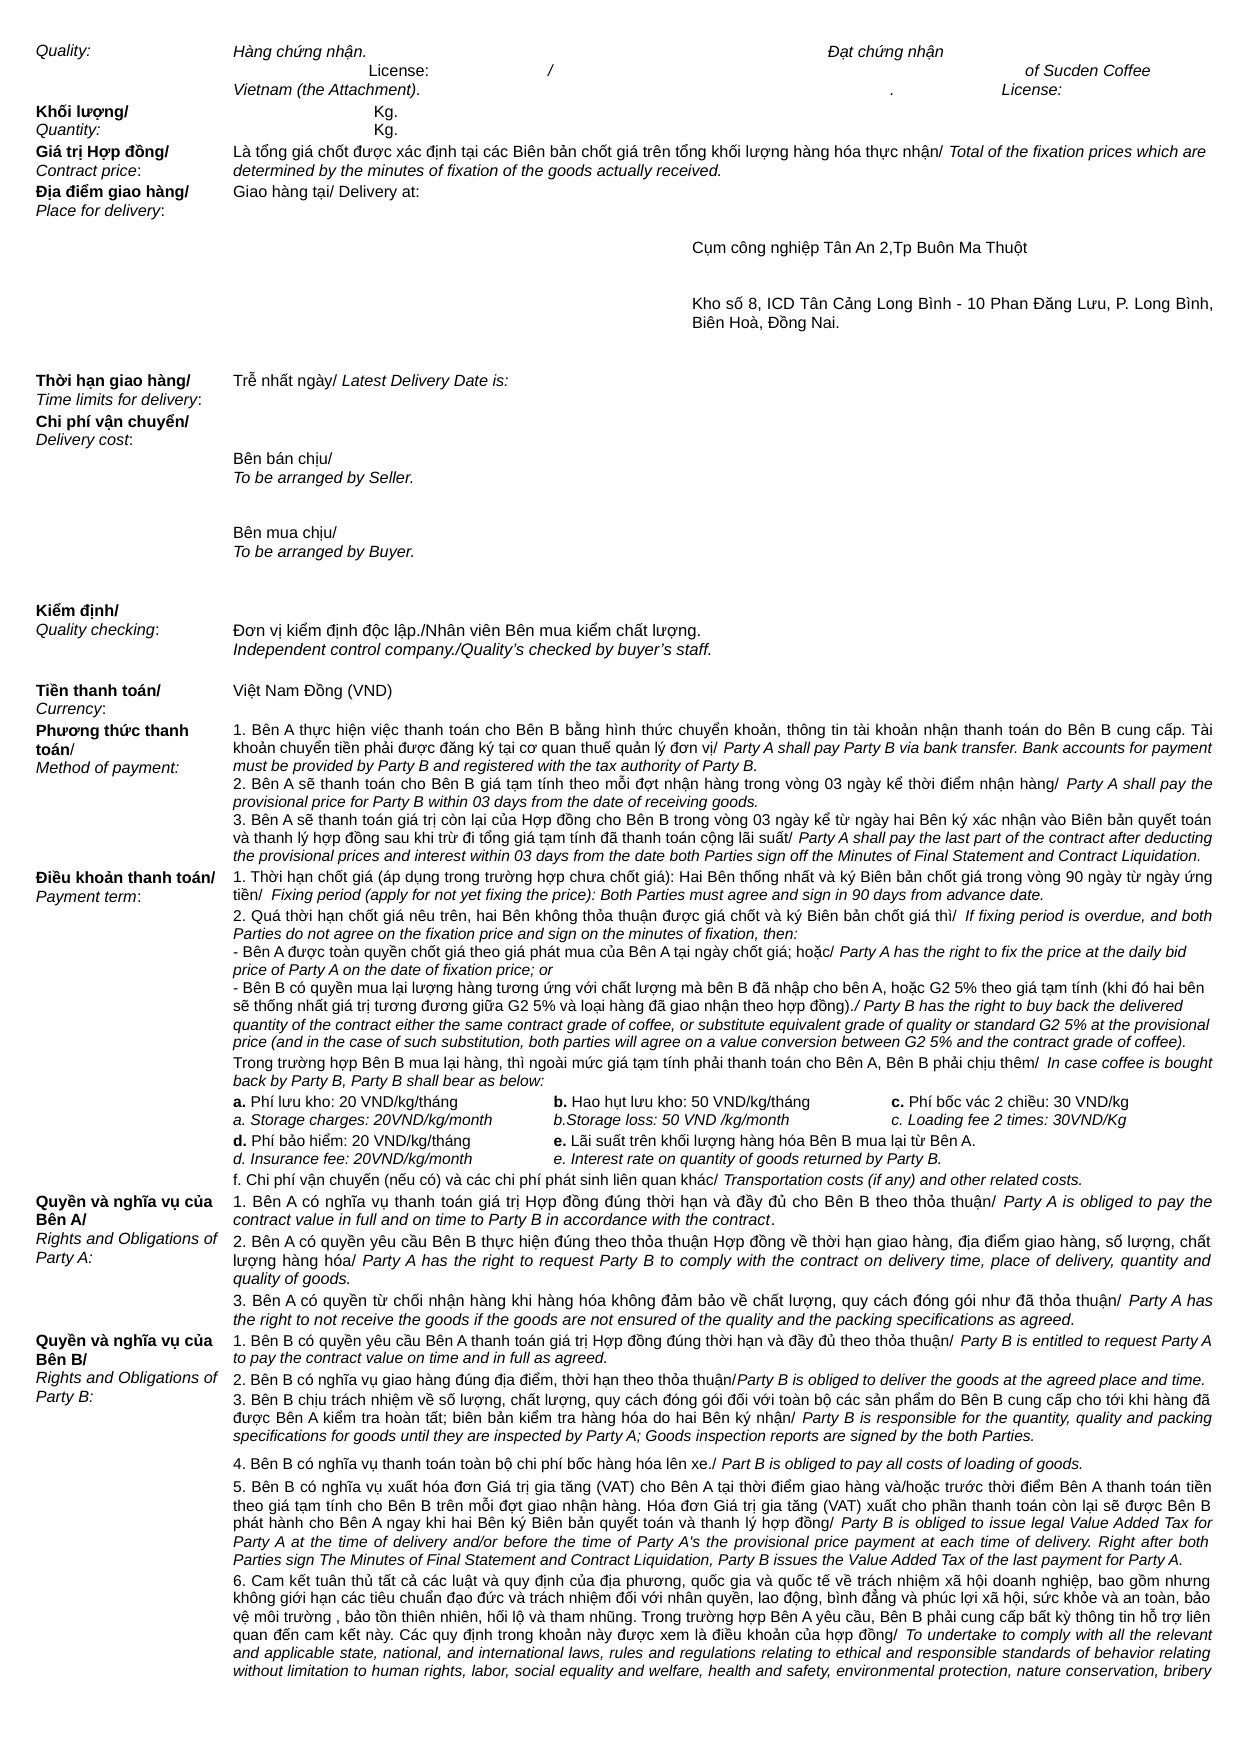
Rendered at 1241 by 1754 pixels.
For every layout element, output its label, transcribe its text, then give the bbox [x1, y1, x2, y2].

table_cell Kiểm định/ Quality checking: [34, 600, 231, 679]
table_cell 3. Bên A có quyền từ chối nhận hàng khi hàng hóa không đảm bảo về chất lượng, quy cách đóng gói như đã thỏa thuận/ Party A has the right to not receive the goods if the goods are not ensured of the quality and the packing specifications as agreed. [231, 1290, 1216, 1330]
table_cell <get_date(o.deadline_date)> [690, 370, 1216, 410]
table_cell 1. Bên A thực hiện việc thanh toán cho Bên B bằng hình thức chuyển khoản, thông tin tài khoản nhận thanh toán do Bên B cung cấp. Tài khoản chuyển tiền phải được đăng ký tại cơ quan thuế quản lý đơn vị/ Party A shall pay Party B via bank transfer. Bank accounts for payment must be provided by Party B and registered with the tax authority of Party B. 2. Bên A sẽ thanh toán cho Bên B giá tạm tính theo mỗi đợt nhận hàng trong vòng 03 ngày kể thời điểm nhận hàng/ Party A shall pay the provisional price for Party B within 03 days from the date of receiving goods. 3. Bên A sẽ thanh toán giá trị còn lại của Hợp đồng cho Bên B trong vòng 03 ngày kể từ ngày hai Bên ký xác nhận vào Biên bản quyết toán và thanh lý hợp đồng sau khi trừ đi tổng giá tạm tính đã thanh toán cộng lãi suất/ Party A shall pay the last part of the contract after deducting the provisional prices and interest within 03 days from the date both Parties sign off the Minutes of Final Statement and Contract Liquidation. [231, 720, 1216, 867]
table_cell 1. Bên A có nghĩa vụ thanh toán giá trị Hợp đồng đúng thời hạn và đầy đủ cho Bên B theo thỏa thuận/ Party A is obliged to pay the contract value in full and on time to Party B in accordance with the contract. [231, 1191, 1216, 1231]
table_cell Là tổng giá chốt được xác định tại các Biên bản chốt giá trên tổng khối lượng hàng hóa thực nhận/ Total of the fixation prices which are determined by the minutes of fixation of the goods actually received. [231, 141, 1216, 181]
table_cell d. Phí bảo hiểm: 20 VND/kg/tháng d. Insurance fee: 20VND/kg/month [231, 1131, 552, 1169]
table_cell Khối lượng/ Quantity: [34, 100, 231, 141]
table_cell 3. Bên B chịu trách nhiệm về số lượng, chất lượng, quy cách đóng gói đối với toàn bộ các sản phẩm do Bên B cung cấp cho tới khi hàng đã được Bên A kiểm tra hoàn tất; biên bản kiểm tra hàng hóa do hai Bên ký nhận/ Party B is responsible for the quantity, quality and packing specifications for goods until they are inspected by Party A; Goods inspection reports are signed by the both Parties. [231, 1390, 1216, 1453]
table_cell 1. Thời hạn chốt giá (áp dụng trong trường hợp chưa chốt giá): Hai Bên thống nhất và ký Biên bản chốt giá trong vòng 90 ngày từ ngày ứng tiền/ Fixing period (apply for not yet fixing the price): Both Parties must agree and sign in 90 days from advance date. [231, 867, 1216, 906]
table_cell Kg. <o.contract_line and o.contract_line[0].packing_id.vn_description or ''> Kg. <o.contract_line and o.contract_line[0].packing_id.en_description or ''> [372, 100, 1216, 141]
table_cell a. Phí lưu kho: 20 VND/kg/tháng a. Storage charges: 20VND/kg/month [231, 1092, 552, 1131]
table_cell Quyền và nghĩa vụ của Bên B/ Rights and Obligations of Party B: [34, 1330, 231, 1681]
table_cell Quality: [34, 40, 231, 100]
table_cell 2. Bên A có quyền yêu cầu Bên B thực hiện đúng theo thỏa thuận Hợp đồng về thời hạn giao hàng, địa điểm giao hàng, số lượng, chất lượng hàng hóa/ Party A has the right to request Party B to comply with the contract on delivery time, place of delivery, quantity and quality of goods. [231, 1231, 1216, 1289]
table_cell 2. Quá thời hạn chốt giá nêu trên, hai Bên không thỏa thuận được giá chốt và ký Biên bản chốt giá thì/ If fixing period is overdue, and both Parties do not agree on the fixation price and sign on the minutes of fixation, then: - Bên A được toàn quyền chốt giá theo giá phát mua của Bên A tại ngày chốt giá; hoặc/ Party A has the right to fix the price at the daily bid price of Party A on the date of fixation price; or - Bên B có quyền mua lại lượng hàng tương ứng với chất lượng mà bên B đã nhập cho bên A, hoặc G2 5% theo giá tạm tính (khi đó hai bên sẽ thống nhất giá trị tương đương giữa G2 5% và loại hàng đã giao nhận theo hợp đồng)./ Party B has the right to buy back the delivered quantity of the contract either the same contract grade of coffee, or substitute equivalent grade of quality or standard G2 5% at the provisional price (and in the case of such substitution, both parties will agree on a value conversion between G2 5% and the contract grade of coffee). [231, 906, 1216, 1053]
table_cell <choose> Đơn vị kiểm định độc lập./Nhân viên Bên mua kiểm chất lượng. Independent control company./Quality’s checked by buyer’s staff. </choose> [231, 600, 1216, 679]
table_cell <o.delivery_place_id and o.delivery_place_id.name or ''> <choose> <when test="o.delivery_place_id.name == 'Factory - BMT'"> Cụm công nghiệp Tân An 2,Tp Buôn Ma Thuột </when> <when test="o.delivery_place_id.name == 'Pacorini - DN'"> Kho số 8, ICD Tân Cảng Long Bình - 10 Phan Đăng Lưu, P. Long Bình, Biên Hoà, Đồng Nai. </when> </choose> [690, 181, 1216, 370]
table_cell f. Chi phí vận chuyến (nếu có) và các chi phí phát sinh liên quan khác/ Transportation costs (if any) and other related costs. [231, 1170, 1216, 1191]
table_cell b. Hao hụt lưu kho: 50 VND/kg/tháng b.Storage loss: 50 VND /kg/month [552, 1092, 890, 1131]
table_cell <o.contract_line.product_id.contract_quality_vn> <o.crop_id.name>.<choose><if test="o.certificate_id and o.certificate_id.code =='2-in-1' "> Hàng chứng nhận. </if><if test="o.certificate_id and o.certificate_id.code !='2-in-1' "> Đạt chứng nhận <(o.certificate_id.name).split(' ')[0]></if></choose> License: <get_license(o)>/ <o.contract_line.product_id.contract_quality_en> <o.crop_id.name> of Sucden Coffee Vietnam (the Attachment).<choose><if test="o.certificate_id.id"> <o.certificate_id.name_print>.</if></choose> License: <get_license(o)> [231, 40, 1216, 100]
table_cell Chi phí vận chuyển/ Delivery cost: [34, 410, 231, 600]
table_cell Giao hàng tại/ Delivery at: [231, 181, 690, 370]
table_cell Tiền thanh toán/ Currency: [34, 679, 231, 719]
table_cell Quyền và nghĩa vụ của Bên A/ Rights and Obligations of Party A: [34, 1191, 231, 1330]
table_cell 6. Cam kết tuân thủ tất cả các luật và quy định của địa phương, quốc gia và quốc tế về trách nhiệm xã hội doanh nghiệp, bao gồm nhưng không giới hạn các tiêu chuẩn đạo đức và trách nhiệm đối với nhân quyền, lao động, bình đẳng và phúc lợi xã hội, sức khỏe và an toàn, bảo vệ môi trường , bảo tồn thiên nhiên, hối lộ và tham nhũng. Trong trường hợp Bên A yêu cầu, Bên B phải cung cấp bất kỳ thông tin hỗ trợ liên quan đến cam kết này. Các quy định trong khoản này được xem là điều khoản của hợp đồng/ To undertake to comply with all the relevant and applicable state, national, and international laws, rules and regulations relating to ethical and responsible standards of behavior relating without limitation to human rights, labor, social equality and welfare, health and safety, environmental protection, nature conservation, bribery [231, 1570, 1216, 1681]
table_cell c. Phí bốc vác 2 chiều: 30 VND/kg c. Loading fee 2 times: 30VND/Kg [890, 1092, 1216, 1131]
table_cell 2. Bên B có nghĩa vụ giao hàng đúng địa điểm, thời hạn theo thỏa thuận/Party B is obliged to deliver the goods at the agreed place and time. [231, 1369, 1216, 1390]
table_cell Địa điểm giao hàng/ Place for delivery: [34, 181, 231, 370]
table_cell Trễ nhất ngày/ Latest Delivery Date is: [231, 370, 690, 410]
table_cell 5. Bên B có nghĩa vụ xuất hóa đơn Giá trị gia tăng (VAT) cho Bên A tại thời điểm giao hàng và/hoặc trước thời điểm Bên A thanh toán tiền theo giá tạm tính cho Bên B trên mỗi đợt giao nhận hàng. Hóa đơn Giá trị gia tăng (VAT) xuất cho phần thanh toán còn lại sẽ được Bên B phát hành cho Bên A ngay khi hai Bên ký Biên bản quyết toán và thanh lý hợp đồng/ Party B is obliged to issue legal Value Added Tax for Party A at the time of delivery and/or before the time of Party A's the provisional price payment at each time of delivery. Right after both Parties sign The Minutes of Final Statement and Contract Liquidation, Party B issues the Value Added Tax of the last payment for Party A. [231, 1477, 1216, 1570]
table_cell e. Lãi suất trên khối lượng hàng hóa Bên B mua lại từ Bên A. e. Interest rate on quantity of goods returned by Party B. [552, 1131, 1216, 1169]
table_cell 1. Bên B có quyền yêu cầu Bên A thanh toán giá trị Hợp đồng đúng thời hạn và đầy đủ theo thỏa thuận/ Party B is entitled to request Party A to pay the contract value on time and in full as agreed. [231, 1330, 1216, 1369]
table_cell Điều khoản thanh toán/ Payment term: [34, 867, 231, 1191]
table_cell Việt Nam Đồng (VND) [231, 679, 1216, 719]
table_cell <choose> <when test="o.delivery_place_id.name in ( 'Factory - BMT','Pacorini - DN','Katoen - LT','Katoen - AP')"> Bên bán chịu/ To be arranged by Seller. </when> <otherwise> Bên mua chịu/ To be arranged by Buyer. </otherwise> </choose> [231, 410, 1216, 600]
table_cell Trong trường hợp Bên B mua lại hàng, thì ngoài mức giá tạm tính phải thanh toán cho Bên A, Bên B phải chịu thêm/ In case coffee is bought back by Party B, Party B shall bear as below: [231, 1053, 1216, 1092]
table_cell Thời hạn giao hàng/ Time limits for delivery: [34, 370, 231, 410]
table_cell <formatLang(o.total_qty,digits=0)> [231, 100, 372, 141]
table_cell Phương thức thanh toán/ Method of payment: [34, 720, 231, 867]
table_cell 4. Bên B có nghĩa vụ thanh toán toàn bộ chi phí bốc hàng hóa lên xe./ Part B is obliged to pay all costs of loading of goods. [231, 1453, 1216, 1477]
table_cell Giá trị Hợp đồng/ Contract price: [34, 141, 231, 181]
